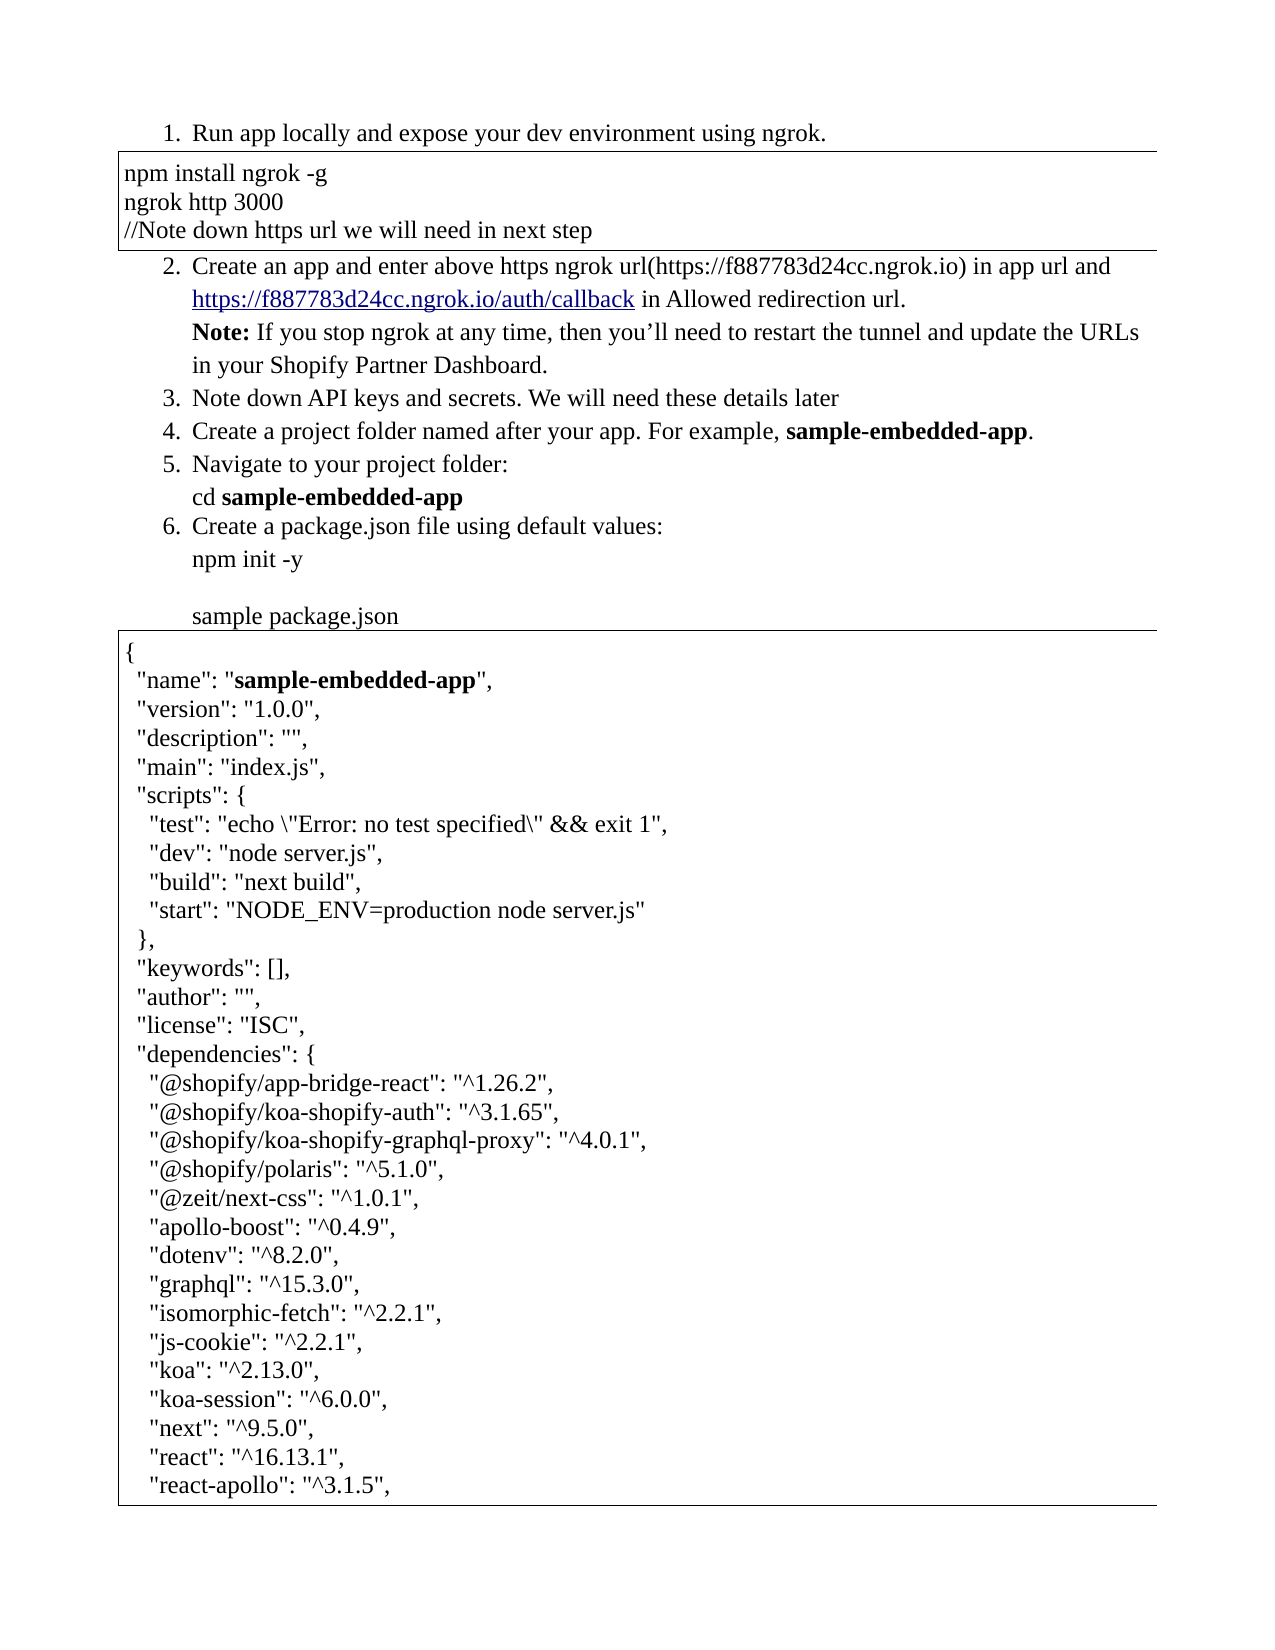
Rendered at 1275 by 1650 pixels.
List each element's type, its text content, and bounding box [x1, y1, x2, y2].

list Note: If you stop ngrok at any time, then you’ll need to restart the tunnel and update the URLs in your Shopify Partner Dashboard. [162, 317, 1157, 379]
list cd sample-embedded-app [162, 482, 1157, 511]
list Note down API keys and secrets. We will need these details later [162, 383, 1157, 412]
list Create an app and enter above https ngrok url(https://f887783d24cc.ngrok.io) in app url and https://f887783d24cc.ngrok.io/auth/callback in Allowed redirection url. [162, 251, 1157, 313]
list Navigate to your project folder: [162, 449, 1157, 478]
list sample package.json [162, 601, 1157, 630]
list npm init -y [162, 544, 1157, 573]
list Create a project folder named after your app. For example, sample-embedded-app. [162, 416, 1157, 445]
table_header npm install ngrok -g ngrok http 3000 //Note down https url we will need in next step [119, 152, 1157, 250]
list Create a package.json file using default values: [162, 511, 1157, 539]
table_header { "name": "sample-embedded-app", "version": "1.0.0", "description": "", "main": "index.js", "scripts": { "test": "echo \"Error: no test specified\" && exit 1", "dev": "node server.js", "build": "next build", "start": "NODE_ENV=production node server.js" }, "keywords": [], "author": "", "license": "ISC", "dependencies": { "@shopify/app-bridge-react": "^1.26.2", "@shopify/koa-shopify-auth": "^3.1.65", "@shopify/koa-shopify-graphql-proxy": "^4.0.1", "@shopify/polaris": "^5.1.0", "@zeit/next-css": "^1.0.1", "apollo-boost": "^0.4.9", "dotenv": "^8.2.0", "graphql": "^15.3.0", "isomorphic-fetch": "^2.2.1", "js-cookie": "^2.2.1", "koa": "^2.13.0", "koa-session": "^6.0.0", "next": "^9.5.0", "react": "^16.13.1", "react-apollo": "^3.1.5", [119, 631, 1157, 1505]
list Run app locally and expose your dev environment using ngrok. [162, 118, 1157, 147]
